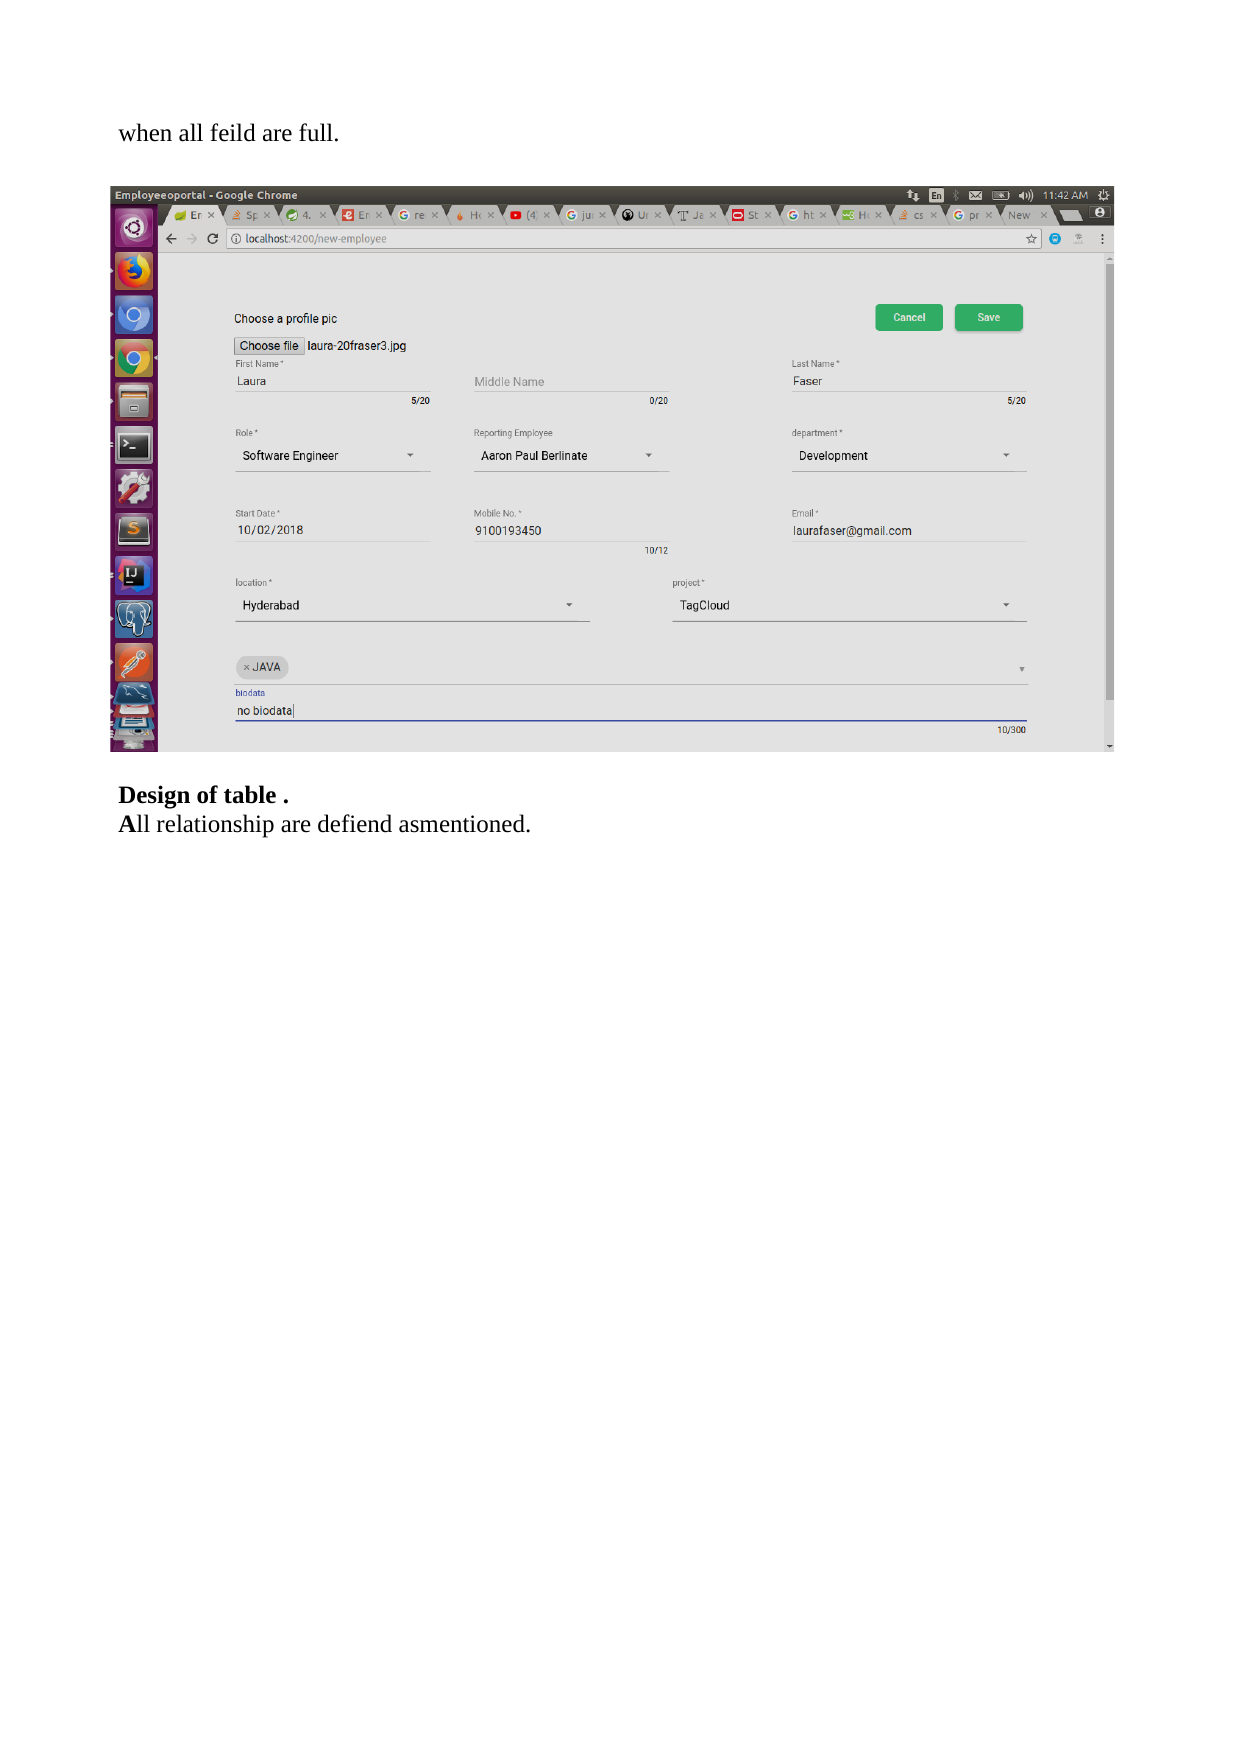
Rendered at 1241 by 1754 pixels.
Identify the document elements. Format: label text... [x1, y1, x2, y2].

text Design of table . [118, 780, 1122, 809]
text All relationship are defiend asmentioned. [118, 809, 1122, 837]
text when all feild are full. [118, 118, 1122, 147]
picture [110, 186, 1115, 752]
